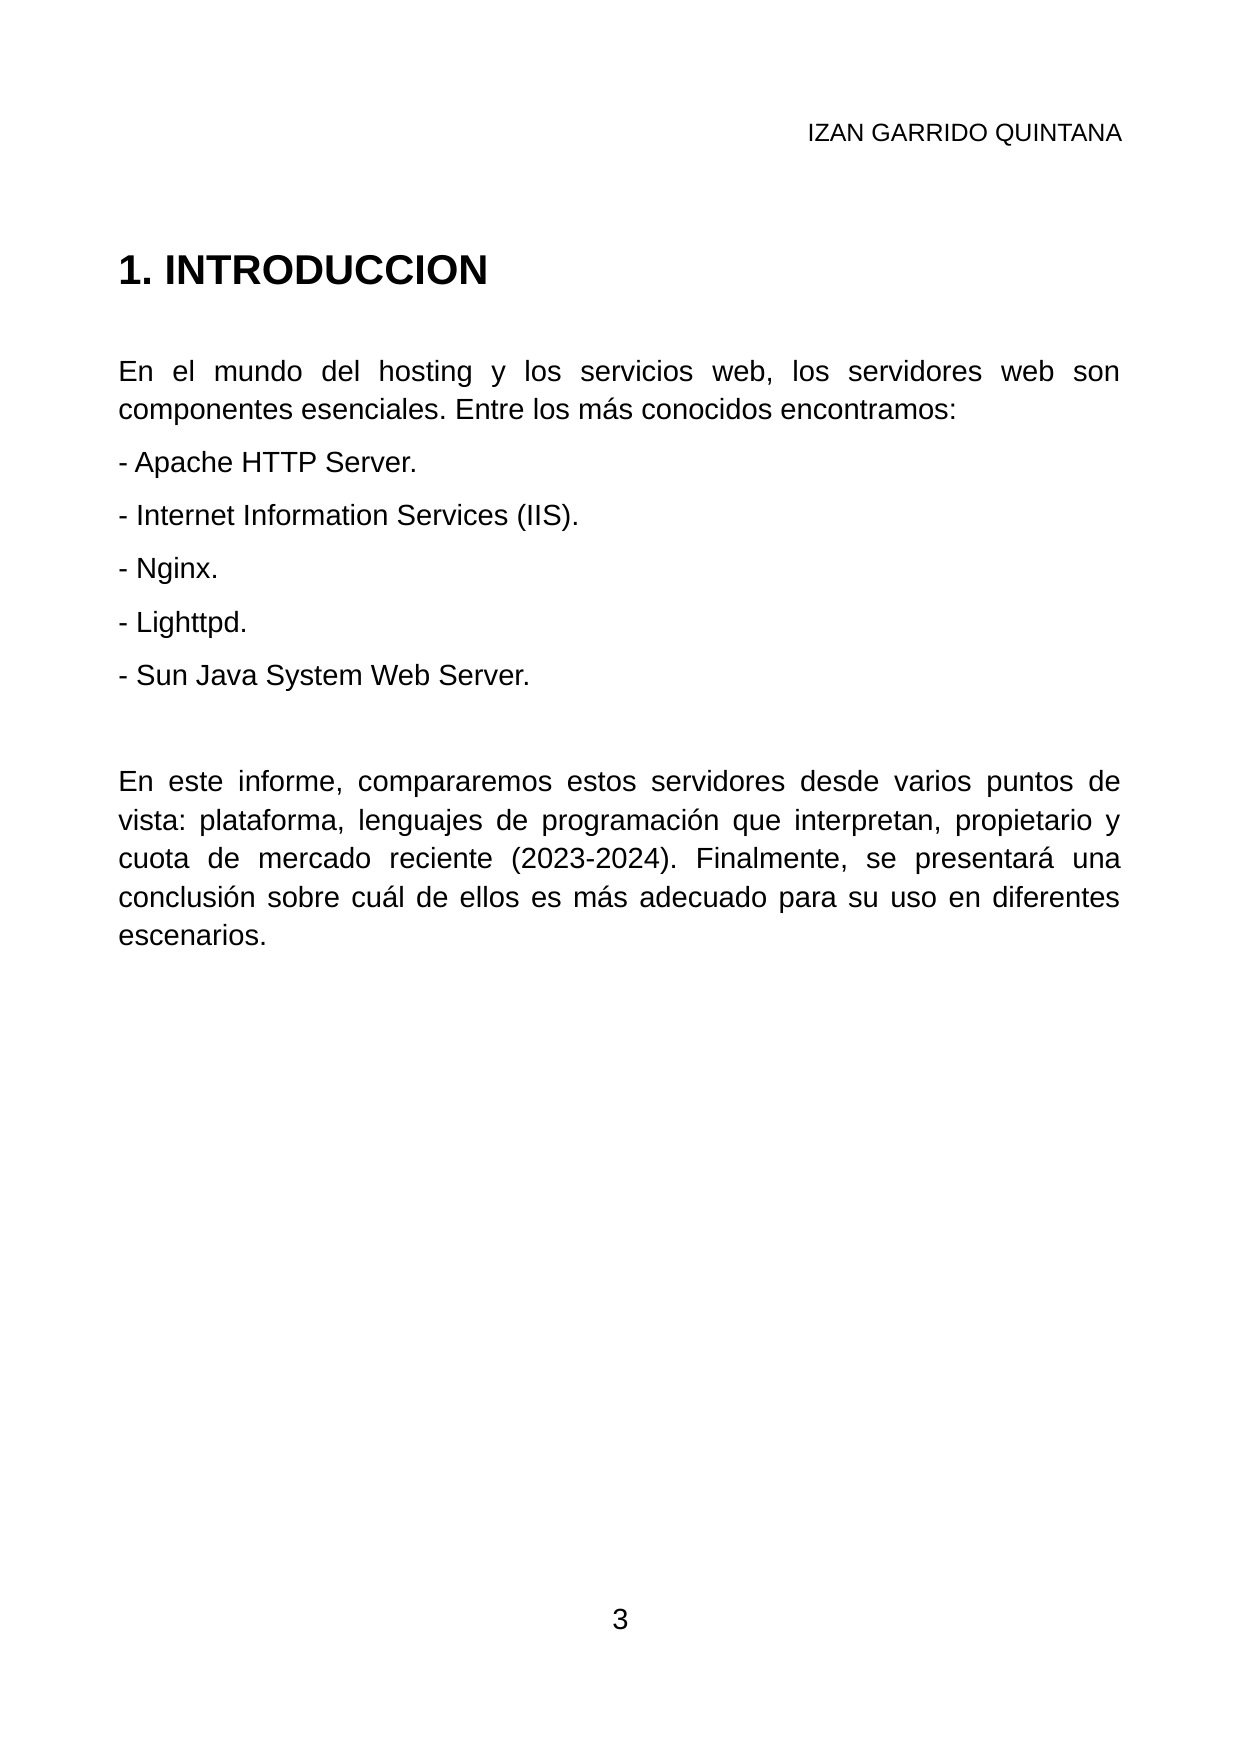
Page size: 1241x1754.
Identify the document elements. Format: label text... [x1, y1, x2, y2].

text - Apache HTTP Server. [118, 445, 1122, 479]
text - Sun Java System Web Server. [118, 658, 1122, 691]
text - Nginx. [118, 551, 1122, 585]
subtitle 1. INTRODUCCION [118, 246, 1122, 293]
text - Internet Information Services (IIS). [118, 498, 1122, 532]
text En el mundo del hosting y los servicios web, los servidores web son componentes esenciales. Entre los más conocidos encontramos: [118, 353, 1122, 426]
text En este informe, compararemos estos servidores desde varios puntos de vista: plataforma, lenguajes de programación que interpretan, propietario y cuota de mercado reciente (2023-2024). Finalmente, se presentará una conclusión sobre cuál de ellos es más adecuado para su uso en diferentes escenarios. [118, 764, 1122, 952]
text - Lighttpd. [118, 604, 1122, 638]
